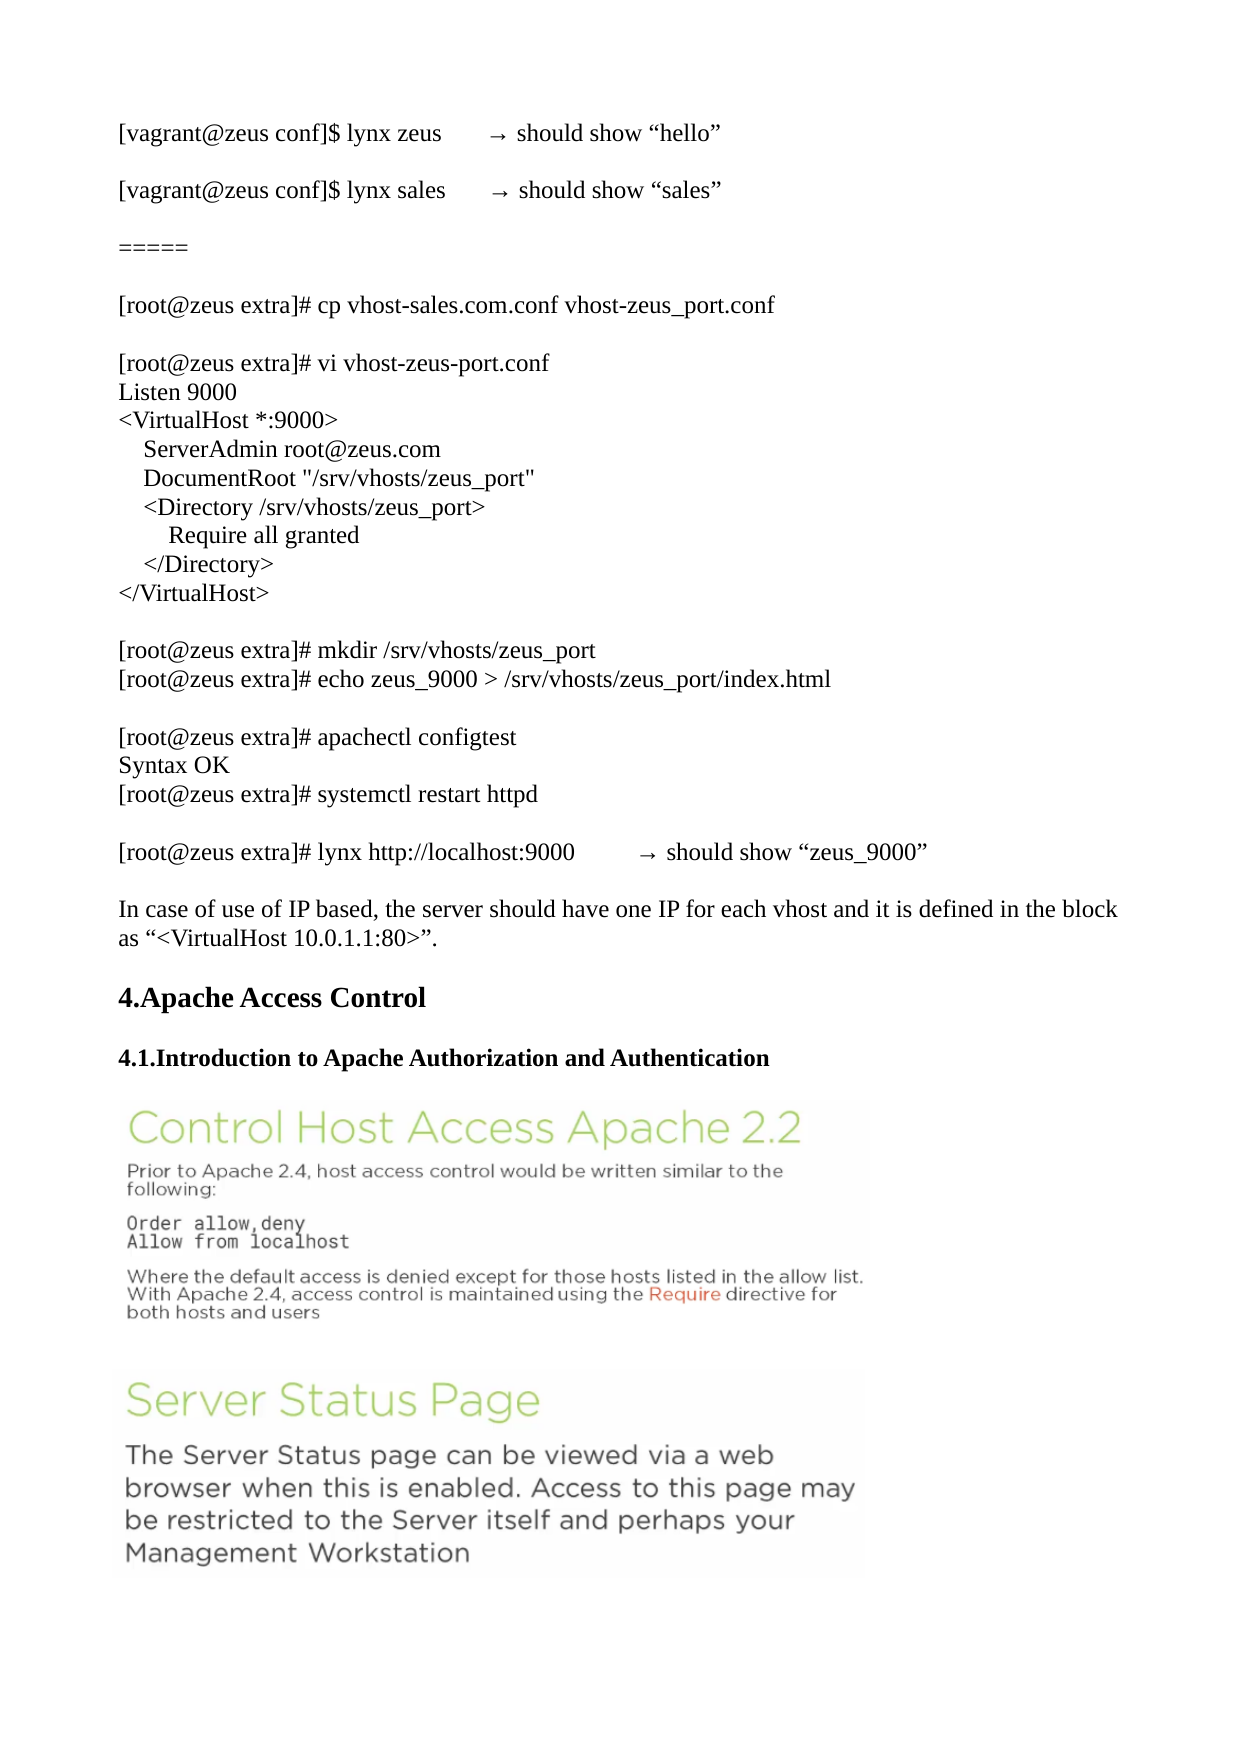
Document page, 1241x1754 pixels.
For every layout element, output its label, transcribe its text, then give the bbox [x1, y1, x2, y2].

text [root@zeus extra]# echo zeus_9000 > /srv/vhosts/zeus_port/index.html [118, 664, 1122, 693]
text In case of use of IP based, the server should have one IP for each vhost and it is defined in the block as “<VirtualHost 10.0.1.1:80>”. [118, 894, 1122, 952]
text [root@zeus extra]# systemctl restart httpd [118, 779, 1122, 808]
picture [119, 1100, 871, 1328]
text [vagrant@zeus conf]$ lynx zeus → should show “hello” [118, 118, 1122, 147]
text 4.Apache Access Control [118, 981, 1122, 1014]
text Require all granted [118, 521, 1122, 549]
text </VirtualHost> [118, 578, 1122, 607]
text Listen 9000 [118, 377, 1122, 406]
text 4.1.Introduction to Apache Authorization and Authentication [118, 1043, 1122, 1072]
text </Directory> [118, 549, 1122, 578]
text <VirtualHost *:9000> [118, 406, 1122, 434]
text ServerAdmin root@zeus.com [118, 434, 1122, 463]
text ===== [118, 233, 1122, 262]
text <Directory /srv/vhosts/zeus_port> [118, 492, 1122, 521]
text [root@zeus extra]# lynx http://localhost:9000 → should show “zeus_9000” [118, 837, 1122, 866]
picture [112, 1369, 866, 1578]
text [root@zeus extra]# cp vhost-sales.com.conf vhost-zeus_port.conf [118, 291, 1122, 319]
text [root@zeus extra]# mkdir /srv/vhosts/zeus_port [118, 636, 1122, 664]
text Syntax OK [118, 751, 1122, 779]
text [root@zeus extra]# apachectl configtest [118, 722, 1122, 751]
text [root@zeus extra]# vi vhost-zeus-port.conf [118, 348, 1122, 377]
text DocumentRoot "/srv/vhosts/zeus_port" [118, 463, 1122, 492]
text [vagrant@zeus conf]$ lynx sales → should show “sales” [118, 176, 1122, 204]
